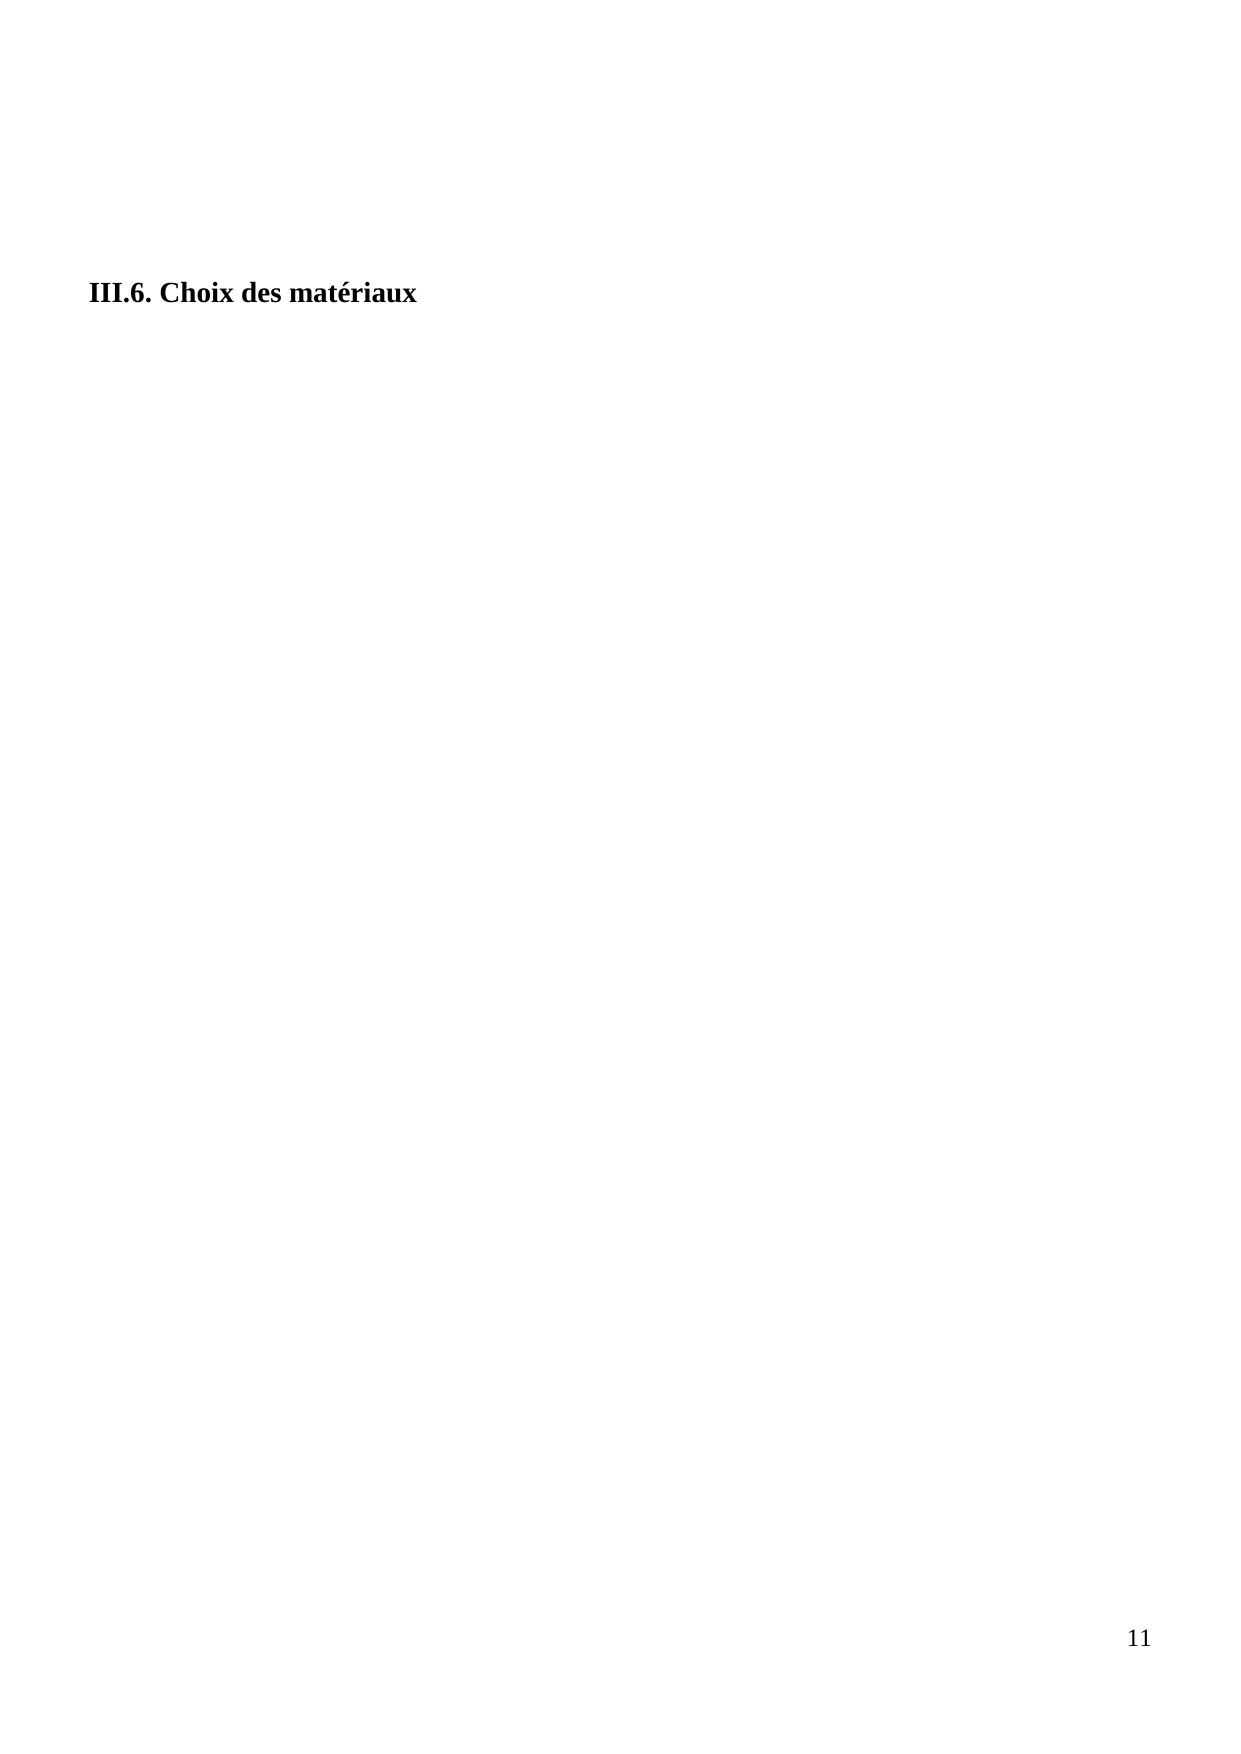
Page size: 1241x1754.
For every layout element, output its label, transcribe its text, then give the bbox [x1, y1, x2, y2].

text III.6. Choix des matériaux [89, 276, 1152, 309]
